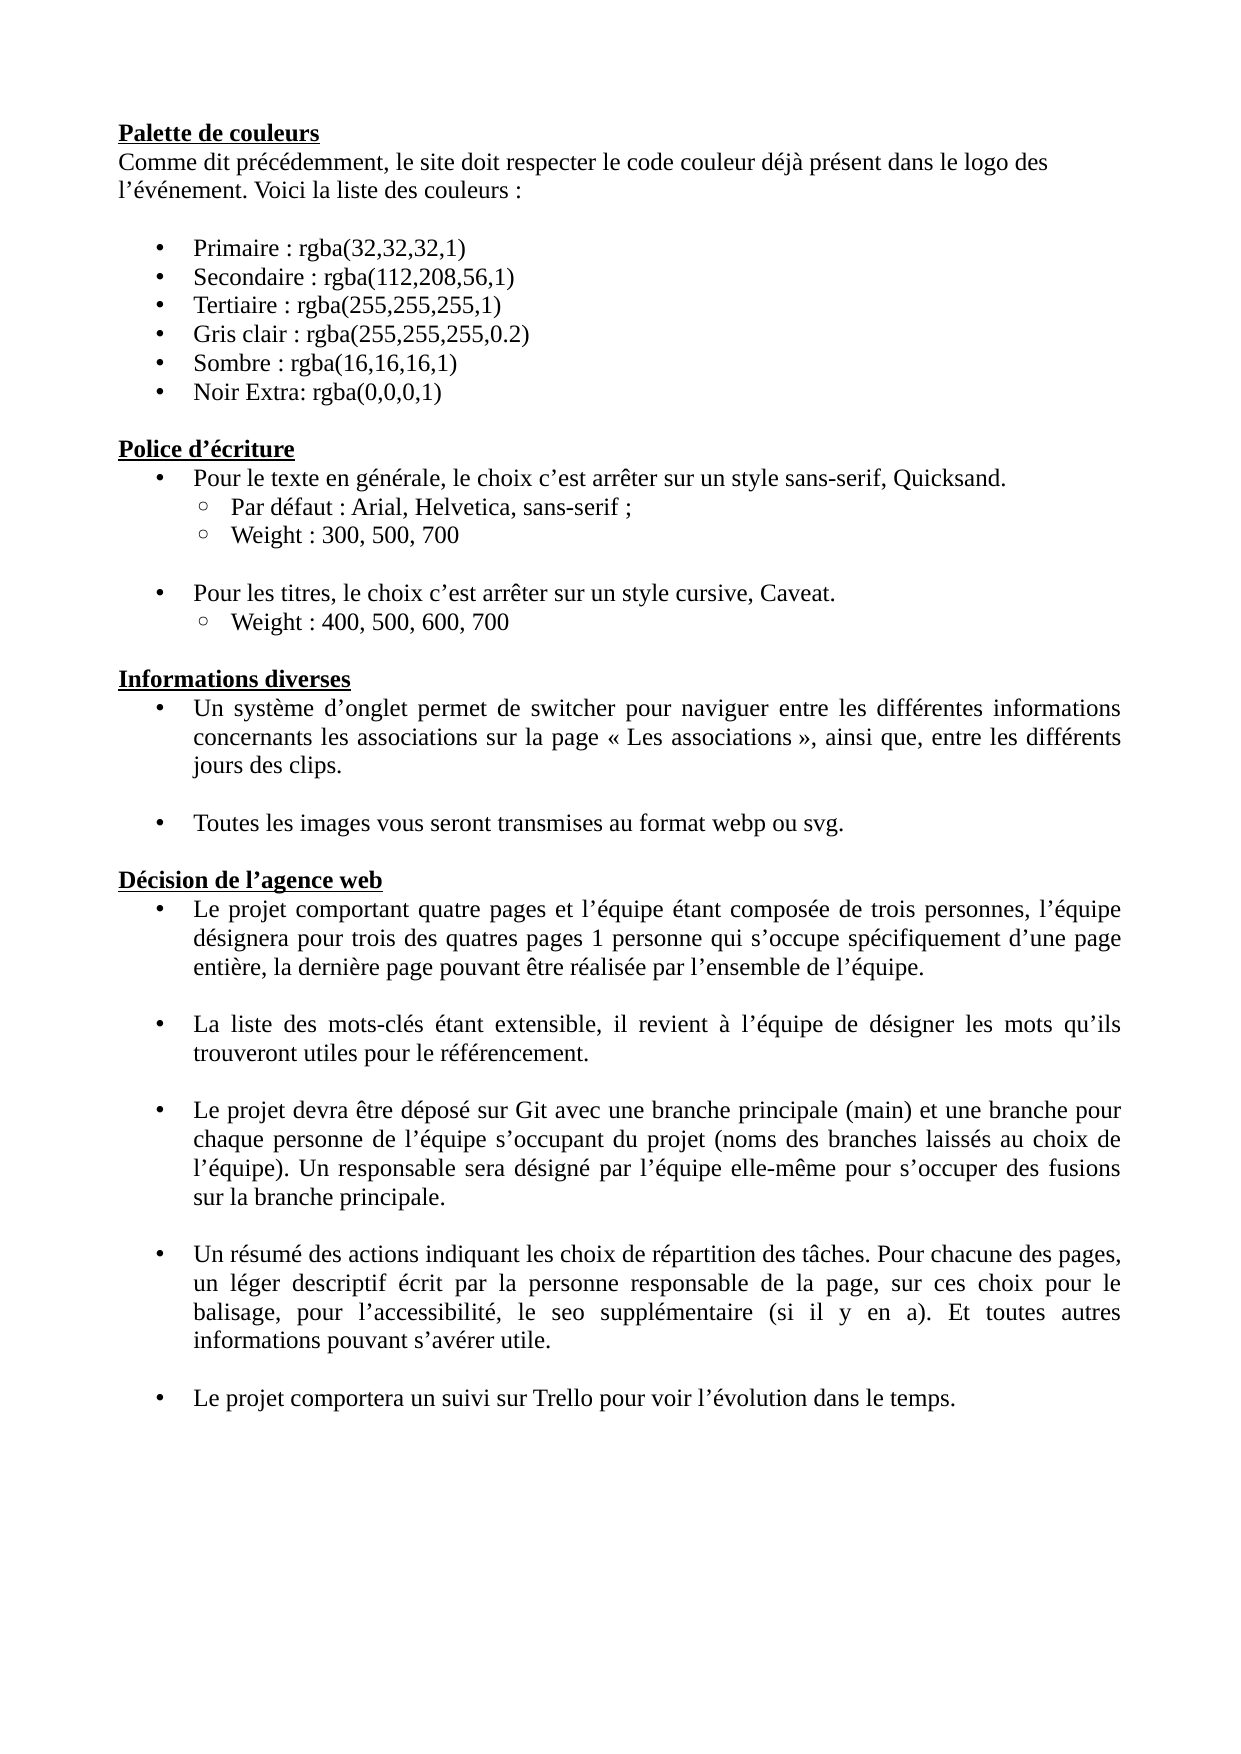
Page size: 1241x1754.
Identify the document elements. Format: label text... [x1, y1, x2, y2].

text Police d’écriture [118, 434, 1122, 463]
list Noir Extra: rgba(0,0,0,1) [156, 377, 1122, 406]
list Weight : 300, 500, 700 [193, 521, 1122, 549]
list Toutes les images vous seront transmises au format webp ou svg. [156, 808, 1122, 837]
list Primaire : rgba(32,32,32,1) [156, 233, 1122, 262]
text Informations diverses [118, 664, 1122, 693]
list Secondaire : rgba(112,208,56,1) [156, 262, 1122, 291]
list Par défaut : Arial, Helvetica, sans-serif ; [193, 492, 1122, 521]
list Le projet devra être déposé sur Git avec une branche principale (main) et une branche pour chaque personne de l’équipe s’occupant du projet (noms des branches laissés au choix de l’équipe). Un responsable sera désigné par l’équipe elle-même pour s’occuper des fusions sur la branche principale. [156, 1096, 1122, 1211]
list Le projet comportera un suivi sur Trello pour voir l’évolution dans le temps. [156, 1383, 1122, 1412]
list Tertiaire : rgba(255,255,255,1) [156, 291, 1122, 319]
list Gris clair : rgba(255,255,255,0.2) [156, 319, 1122, 348]
text Décision de l’agence web [118, 866, 1122, 894]
list Le projet comportant quatre pages et l’équipe étant composée de trois personnes, l’équipe désignera pour trois des quatres pages 1 personne qui s’occupe spécifiquement d’une page entière, la dernière page pouvant être réalisée par l’ensemble de l’équipe. [156, 894, 1122, 981]
list Sombre : rgba(16,16,16,1) [156, 348, 1122, 377]
list Pour les titres, le choix c’est arrêter sur un style cursive, Caveat. [156, 578, 1122, 607]
list Un résumé des actions indiquant les choix de répartition des tâches. Pour chacune des pages, un léger descriptif écrit par la personne responsable de la page, sur ces choix pour le balisage, pour l’accessibilité, le seo supplémentaire (si il y en a). Et toutes autres informations pouvant s’avérer utile. [156, 1239, 1122, 1354]
list Weight : 400, 500, 600, 700 [193, 607, 1122, 636]
list La liste des mots-clés étant extensible, il revient à l’équipe de désigner les mots qu’ils trouveront utiles pour le référencement. [156, 1009, 1122, 1067]
list Un système d’onglet permet de switcher pour naviguer entre les différentes informations concernants les associations sur la page « Les associations », ainsi que, entre les différents jours des clips. [156, 693, 1122, 779]
list Pour le texte en générale, le choix c’est arrêter sur un style sans-serif, Quicksand. [156, 463, 1122, 492]
text Comme dit précédemment, le site doit respecter le code couleur déjà présent dans le logo des l’événement. Voici la liste des couleurs : [118, 147, 1122, 204]
text Palette de couleurs [118, 118, 1122, 147]
